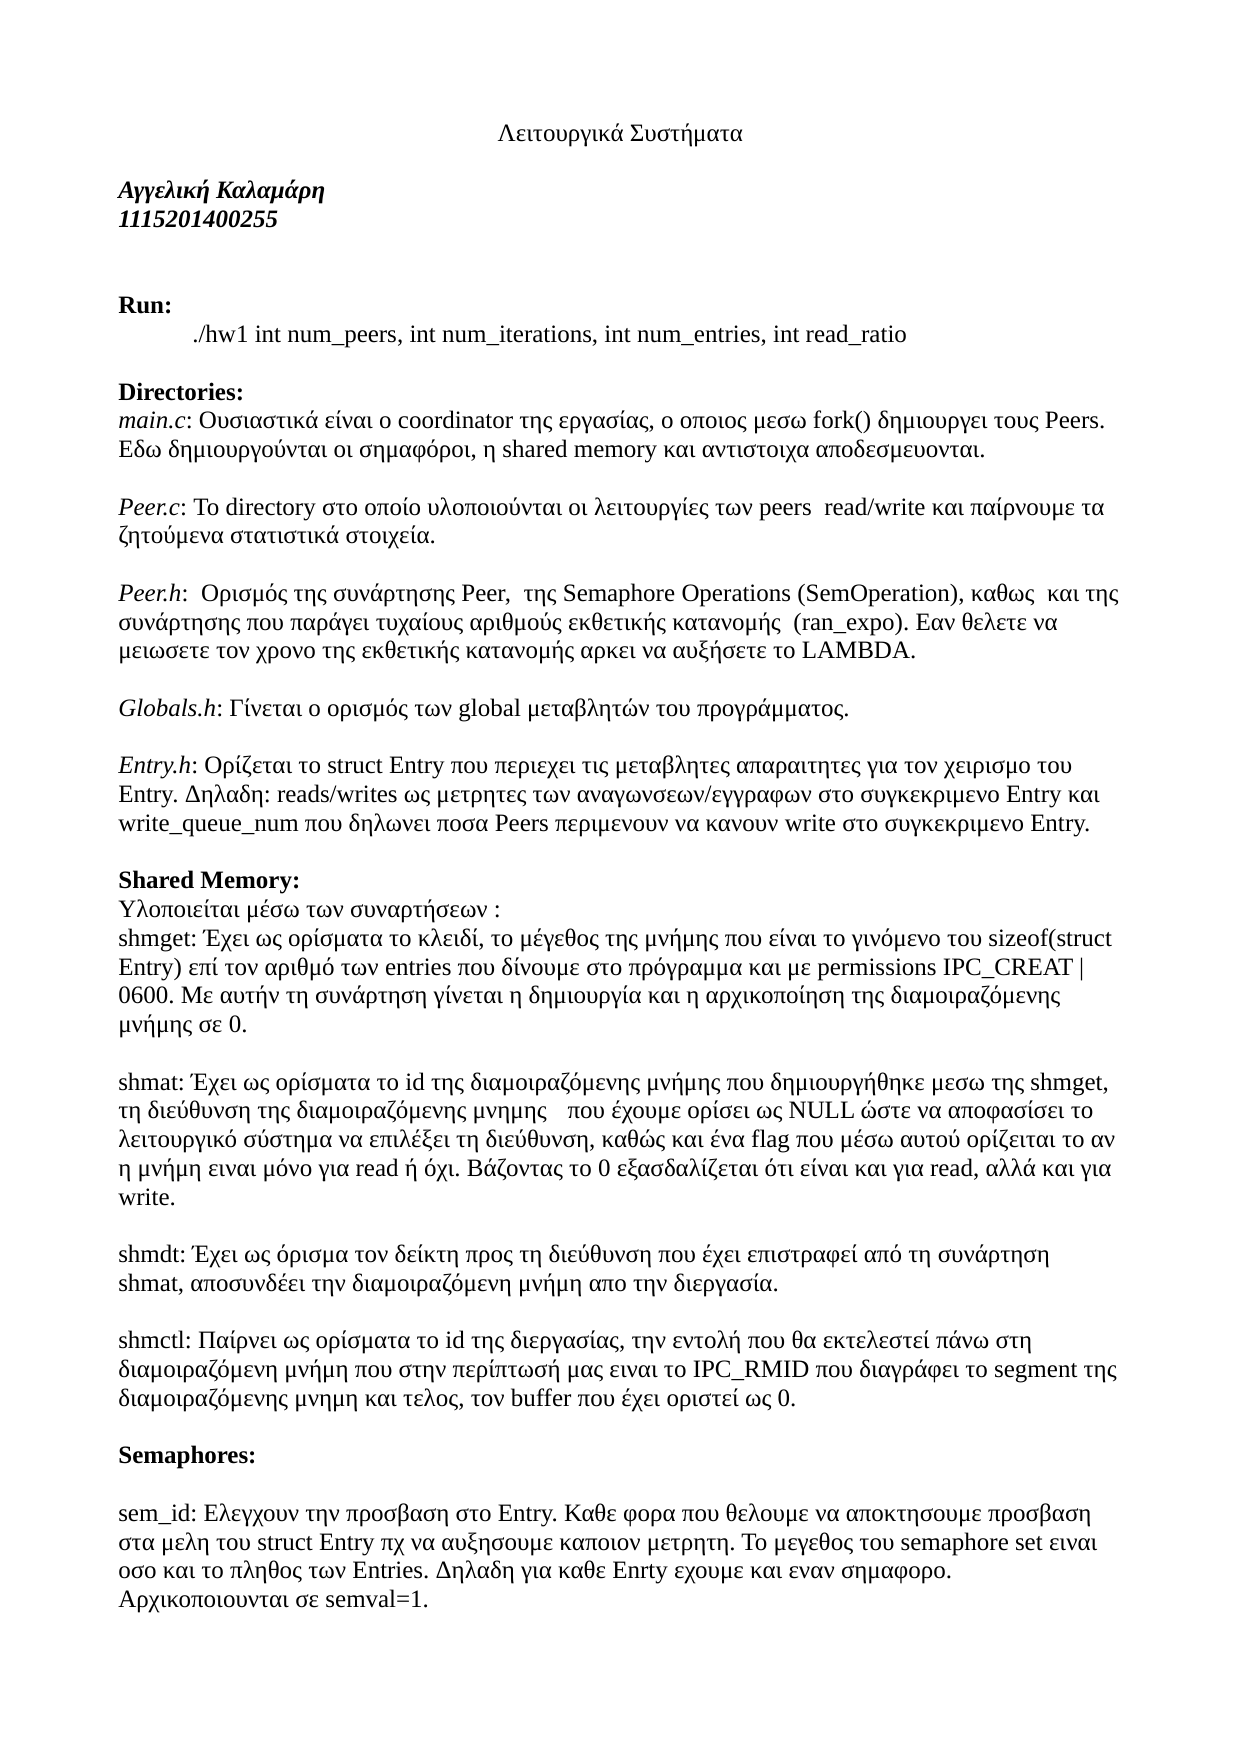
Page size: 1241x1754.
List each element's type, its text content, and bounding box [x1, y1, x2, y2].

text ./hw1 int num_peers, int num_iterations, int num_entries, int read_ratio [118, 319, 1122, 348]
text Run: [118, 291, 1122, 319]
text main.c: Ουσιαστικά είναι ο coordinator της εργασίας, ο οποιος μεσω fork() δημιουργει τους Peers. Εδω δημιουργούνται οι σημαφόροι, η shared memory και αντιστοιχα αποδεσμευονται. [118, 406, 1122, 463]
text sem_id: Ελεγχουν την προσβαση στο Entry. Καθε φορα που θελουμε να αποκτησουμε προσβαση στα μελη του struct Entry πχ να αυξησουμε καποιον μετρητη. Το μεγεθος του semaphore set ειναι οσο και το πληθος των Entries. Δηλαδη για καθε Enrty εχουμε και εναν σημαφορο. Αρχικοποιουνται σε semval=1. [118, 1498, 1122, 1613]
text shmctl: Παίρνει ως ορίσματα το id της διεργασίας, την εντολή που θα εκτελεστεί πάνω στη διαμοιραζόμενη μνήμη που στην περίπτωσή μας ειναι το IPC_RMID που διαγράφει το segment της διαμοιραζόμενης μνημη και τελος, τον buffer που έχει οριστεί ως 0. [118, 1326, 1122, 1412]
text Globals.h: Γίνεται ο ορισμός των global μεταβλητών του προγράμματος. [118, 693, 1122, 722]
text Directories: [118, 377, 1122, 406]
text Peer.c: Το directory στο οποίο υλοποιούνται οι λειτουργίες των peers read/write και παίρνουμε τα ζητούμενα στατιστικά στοιχεία. [118, 492, 1122, 549]
text Αγγελική Καλαμάρη [118, 176, 1122, 204]
text Semaphores: [118, 1441, 1122, 1469]
text Entry.h: Ορίζεται το struct Entry που περιεχει τις μεταβλητες απαραιτητες για τον χειρισμο του Entry. Δηλαδη: reads/writes ως μετρητες των αναγωνσεων/εγγραφων στο συγκεκριμενο Entry και write_queue_num που δηλωνει ποσα Peers περιμενουν να κανουν write στο συγκεκριμενο Entry. [118, 751, 1122, 837]
text Λειτουργικά Συστήματα [118, 118, 1122, 176]
text shmget: Έχει ως ορίσματα το κλειδί, το μέγεθος της μνήμης που είναι το γινόμενο του sizeof(struct Entry) επί τον αριθμό των entries που δίνουμε στο πρόγραμμα και με permissions IPC_CREAT | 0600. Με αυτήν τη συνάρτηση γίνεται η δημιουργία και η αρχικοποίηση της διαμοιραζόμενης μνήμης σε 0. [118, 923, 1122, 1038]
text Shared Memory: [118, 866, 1122, 894]
text Peer.h: Ορισμός της συνάρτησης Peer, της Semaphore Operations (SemOperation), καθως και της συνάρτησης που παράγει τυχαίους αριθμούς εκθετικής κατανομής (ran_expo). Εαν θελετε να μειωσετε τον χρονο της εκθετικής κατανομής αρκει να αυξήσετε το LAMBDA. [118, 578, 1122, 664]
text 1115201400255 [118, 204, 1122, 233]
text shmdt: Έχει ως όρισμα τον δείκτη προς τη διεύθυνση που έχει επιστραφεί από τη συνάρτηση shmat, αποσυνδέει την διαμοιραζόμενη μνήμη απο την διεργασία. [118, 1239, 1122, 1297]
text Υλοποιείται μέσω των συναρτήσεων : [118, 894, 1122, 923]
text shmat: Έχει ως ορίσματα το id της διαμοιραζόμενης μνήμης που δημιουργήθηκε μεσω της shmget, τη διεύθυνση της διαμοιραζόμενης μνημης που έχουμε ορίσει ως NULL ώστε να αποφασίσει το λειτουργικό σύστημα να επιλέξει τη διεύθυνση, καθώς και ένα flag που μέσω αυτού ορίζειται το αν η μνήμη ειναι μόνο για read ή όχι. Βάζοντας το 0 εξασδαλίζεται ότι είναι και για read, αλλά και για write. [118, 1067, 1122, 1211]
